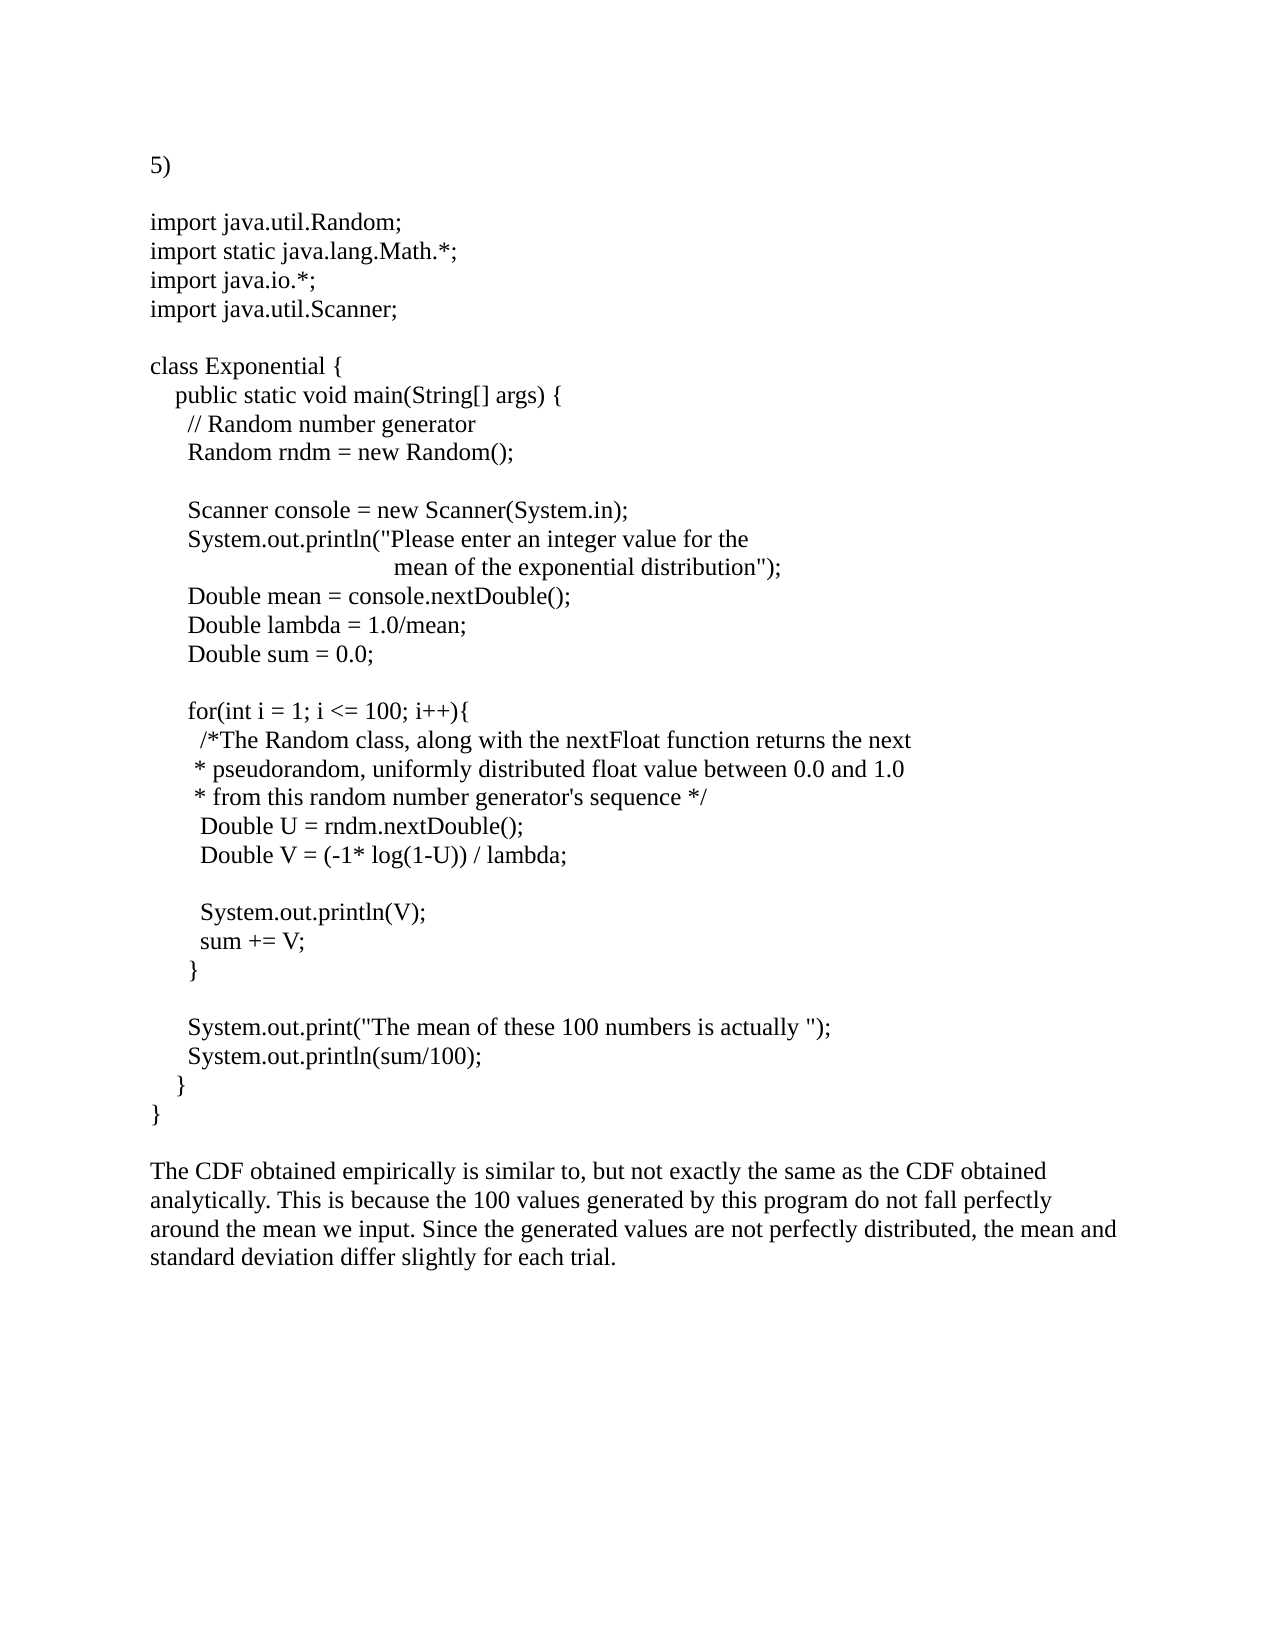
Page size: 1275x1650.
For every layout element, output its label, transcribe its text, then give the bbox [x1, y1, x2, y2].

text class Exponential { [150, 351, 1125, 380]
text System.out.println(sum/100); [150, 1041, 1125, 1070]
text Double mean = console.nextDouble(); [150, 581, 1125, 610]
text * from this random number generator's sequence */ [150, 782, 1125, 811]
text Double sum = 0.0; [150, 639, 1125, 667]
text * pseudorandom, uniformly distributed float value between 0.0 and 1.0 [150, 754, 1125, 782]
text System.out.println("Please enter an integer value for the [150, 524, 1125, 552]
text } [150, 955, 1125, 984]
text import static java.lang.Math.*; [150, 236, 1125, 265]
text sum += V; [150, 926, 1125, 955]
text } [150, 1099, 1125, 1127]
text Double U = rndm.nextDouble(); [150, 811, 1125, 840]
text public static void main(String[] args) { [150, 380, 1125, 409]
text /*The Random class, along with the nextFloat function returns the next [150, 725, 1125, 754]
text import java.util.Random; [150, 207, 1125, 236]
text Double lambda = 1.0/mean; [150, 610, 1125, 639]
text Scanner console = new Scanner(System.in); [150, 495, 1125, 524]
text Random rndm = new Random(); [150, 437, 1125, 466]
text import java.io.*; [150, 265, 1125, 294]
text 5) [150, 150, 1125, 179]
text for(int i = 1; i <= 100; i++){ [150, 696, 1125, 725]
text } [150, 1070, 1125, 1099]
text // Random number generator [150, 409, 1125, 437]
text System.out.print("The mean of these 100 numbers is actually "); [150, 1012, 1125, 1041]
text Double V = (-1* log(1-U)) / lambda; [150, 840, 1125, 869]
text mean of the exponential distribution"); [150, 552, 1125, 581]
text The CDF obtained empirically is similar to, but not exactly the same as the CDF obtained analytically. This is because the 100 values generated by this program do not fall perfectly around the mean we input. Since the generated values are not perfectly distributed, the mean and standard deviation differ slightly for each trial. [150, 1156, 1125, 1271]
text import java.util.Scanner; [150, 294, 1125, 322]
text System.out.println(V); [150, 897, 1125, 926]
